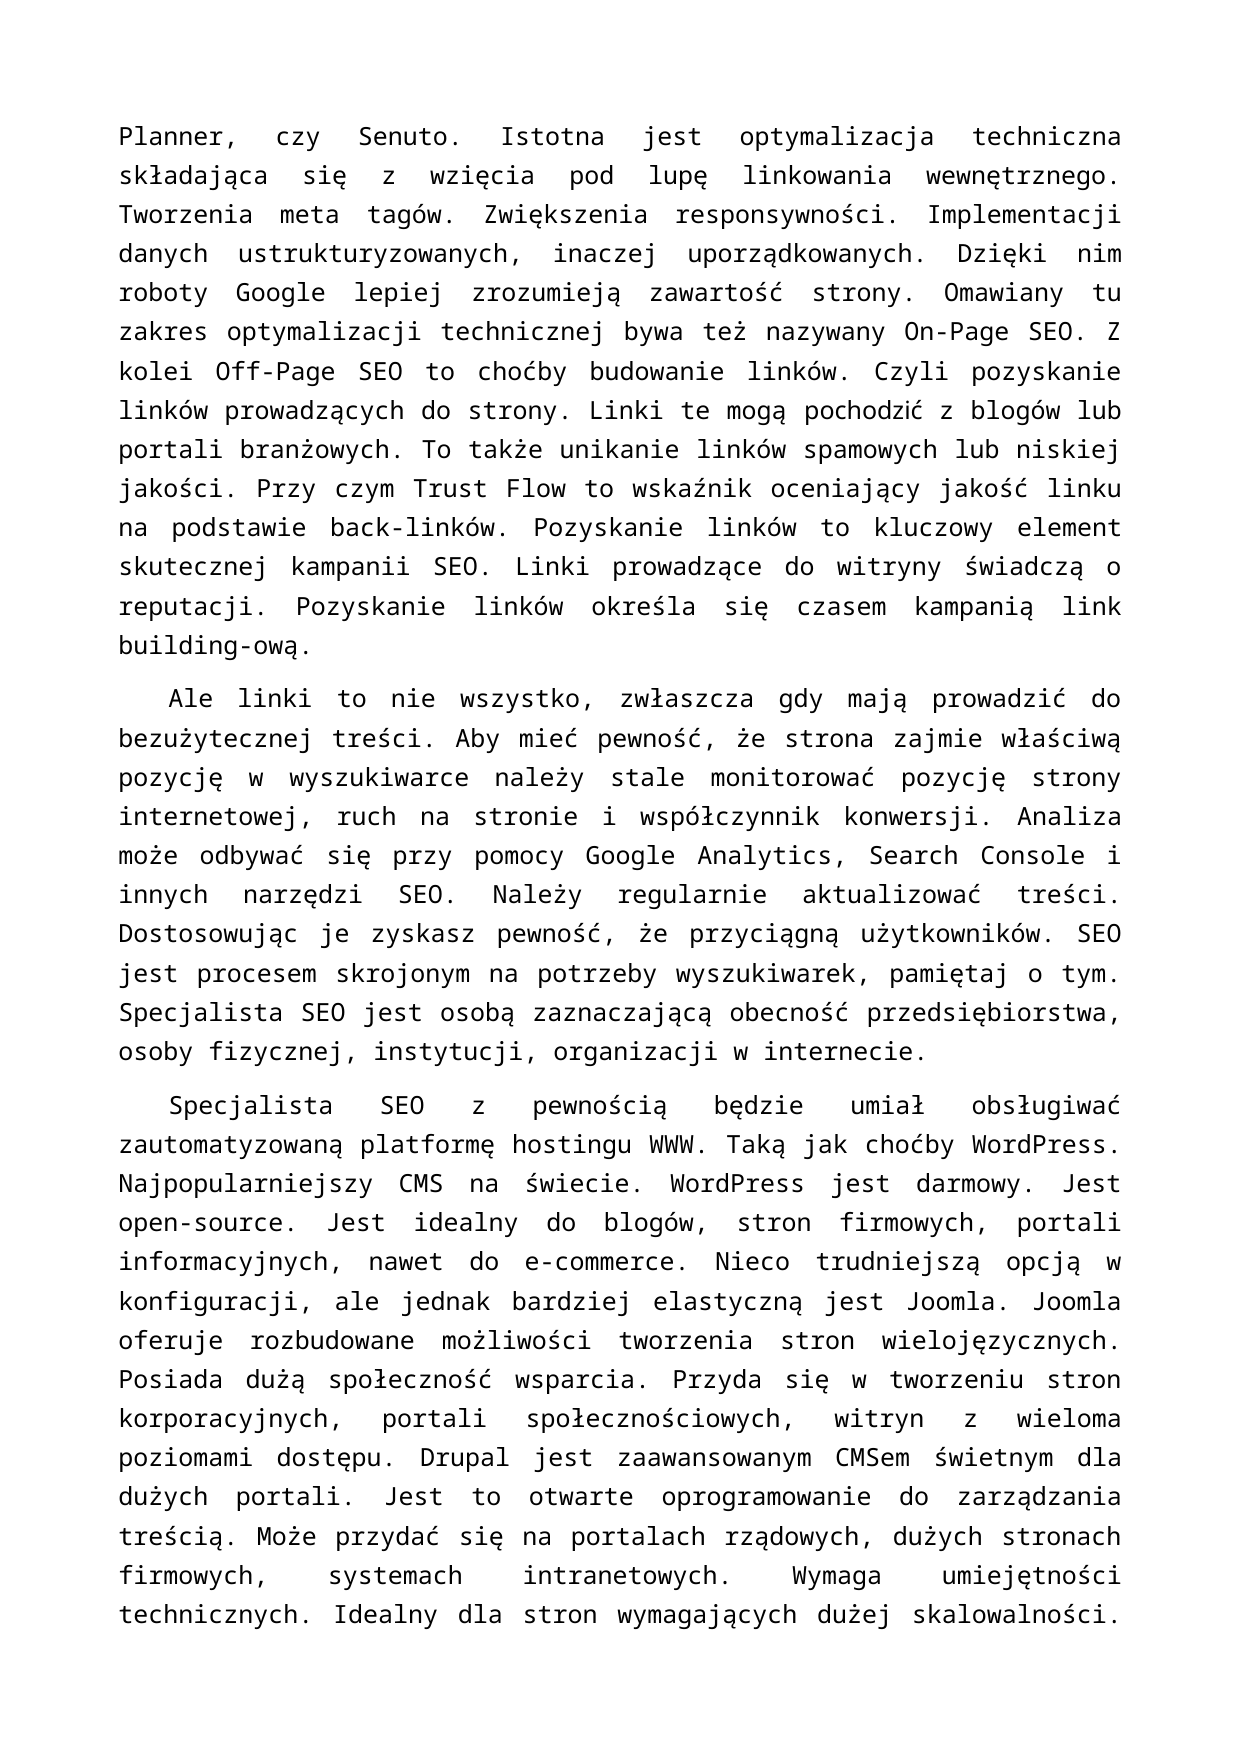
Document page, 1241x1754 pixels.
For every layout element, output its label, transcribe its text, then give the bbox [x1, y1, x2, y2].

text Ale linki to nie wszystko, zwłaszcza gdy mają prowadzić do bezużytecznej treści. Aby mieć pewność, że strona zajmie właściwą pozycję w wyszukiwarce należy stale monitorować pozycję strony internetowej, ruch na stronie i współczynnik konwersji. Analiza może odbywać się przy pomocy Google Analytics, Search Console i innych narzędzi SEO. Należy regularnie aktualizować treści. Dostosowując je zyskasz pewność, że przyciągną użytkowników. SEO jest procesem skrojonym na potrzeby wyszukiwarek, pamiętaj o tym. Specjalista SEO jest osobą zaznaczającą obecność przedsiębiorstwa, osoby fizycznej, instytucji, organizacji w internecie. [118, 681, 1122, 1068]
text Planner, czy Senuto. Istotna jest optymalizacja techniczna składająca się z wzięcia pod lupę linkowania wewnętrznego. Tworzenia meta tagów. Zwiększenia responsywności. Implementacji danych ustrukturyzowanych, inaczej uporządkowanych. Dzięki nim roboty Google lepiej zrozumieją zawartość strony. Omawiany tu zakres optymalizacji technicznej bywa też nazywany On-Page SEO. Z kolei Off-Page SEO to choćby budowanie linków. Czyli pozyskanie linków prowadzących do strony. Linki te mogą pochodzić z blogów lub portali branżowych. To także unikanie linków spamowych lub niskiej jakości. Przy czym Trust Flow to wskaźnik oceniający jakość linku na podstawie back-linków. Pozyskanie linków to kluczowy element skutecznej kampanii SEO. Linki prowadzące do witryny świadczą o reputacji. Pozyskanie linków określa się czasem kampanią link building-ową. [118, 118, 1122, 661]
text Specjalista SEO z pewnością będzie umiał obsługiwać zautomatyzowaną platformę hostingu WWW. Taką jak choćby WordPress. Najpopularniejszy CMS na świecie. WordPress jest darmowy. Jest open-source. Jest idealny do blogów, stron firmowych, portali informacyjnych, nawet do e-commerce. Nieco trudniejszą opcją w konfiguracji, ale jednak bardziej elastyczną jest Joomla. Joomla oferuje rozbudowane możliwości tworzenia stron wielojęzycznych. Posiada dużą społeczność wsparcia. Przyda się w tworzeniu stron korporacyjnych, portali społecznościowych, witryn z wieloma poziomami dostępu. Drupal jest zaawansowanym CMSem świetnym dla dużych portali. Jest to otwarte oprogramowanie do zarządzania treścią. Może przydać się na portalach rządowych, dużych stronach firmowych, systemach intranetowych. Wymaga umiejętności technicznych. Idealny dla stron wymagających dużej skalowalności. [118, 1087, 1122, 1631]
